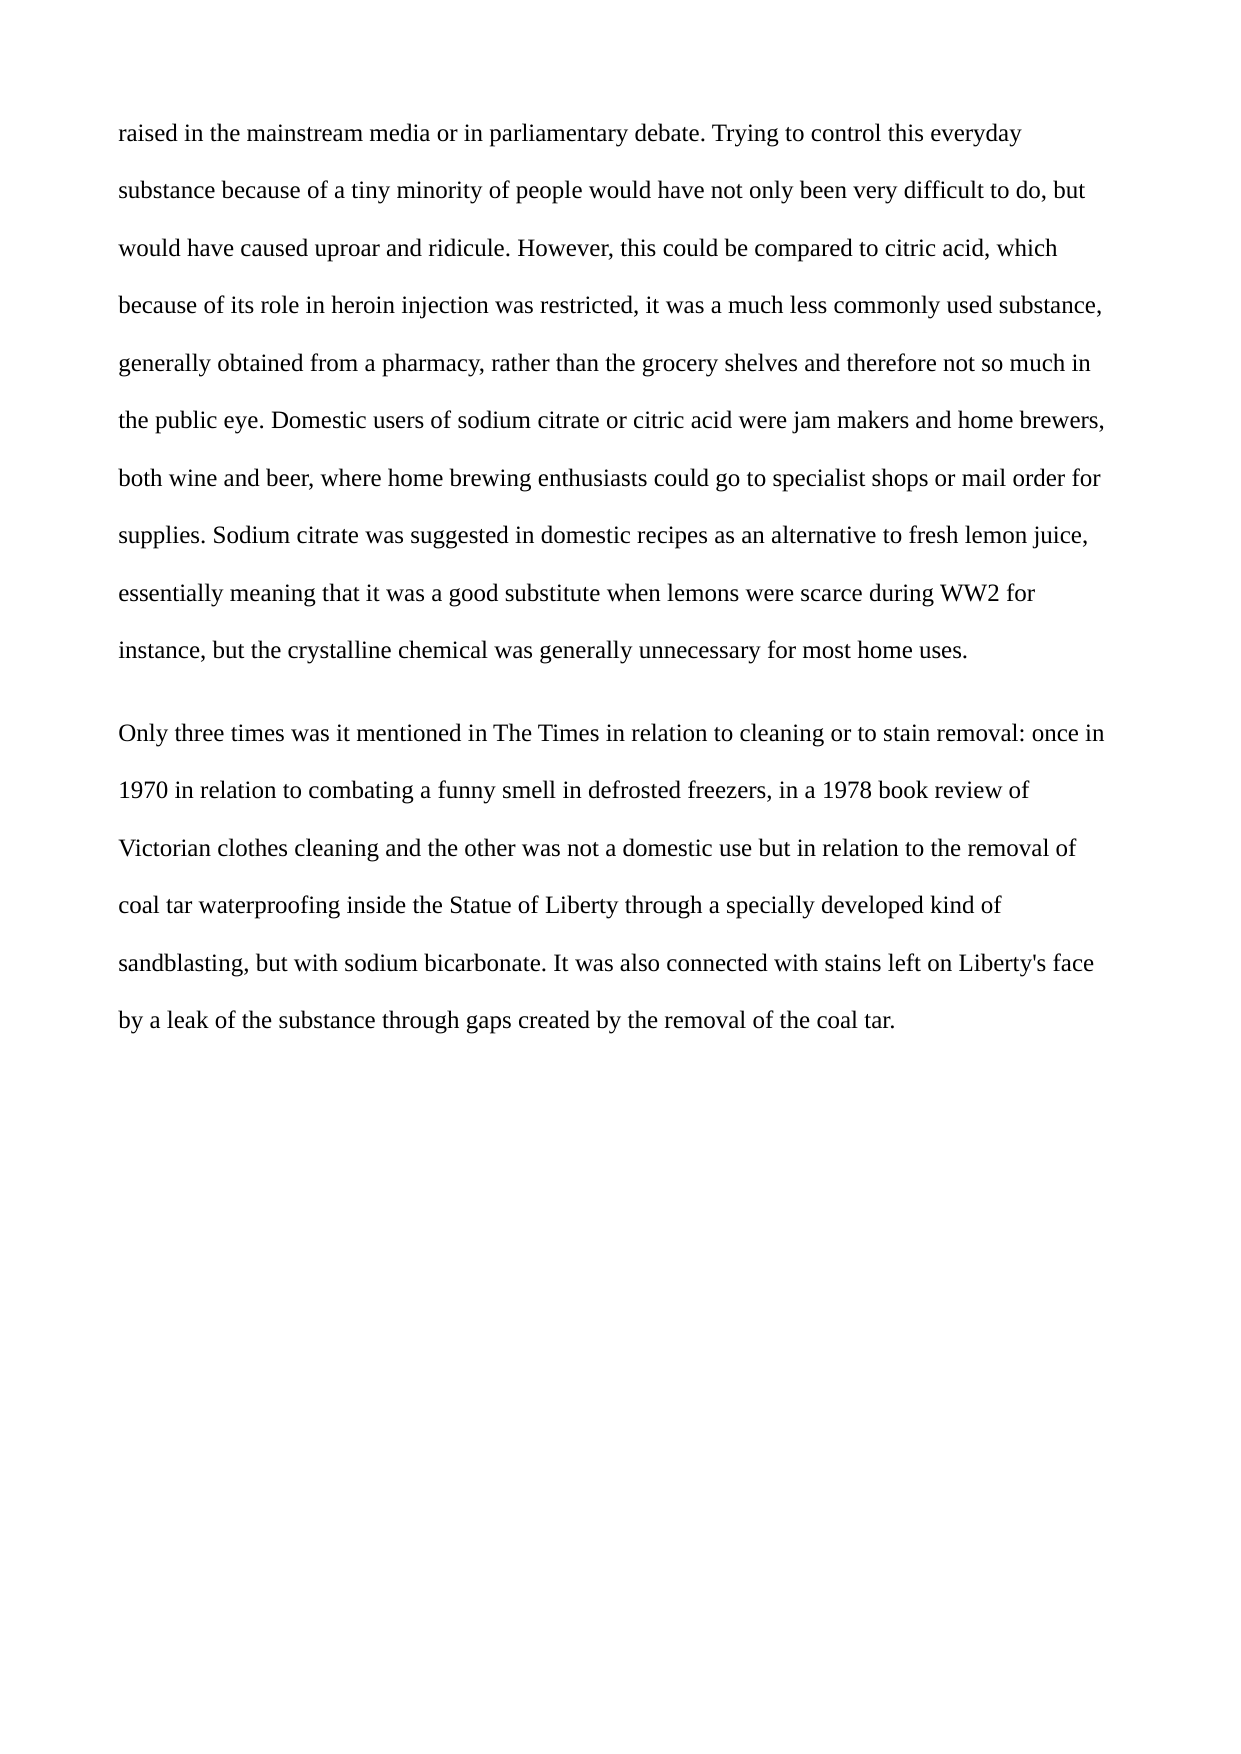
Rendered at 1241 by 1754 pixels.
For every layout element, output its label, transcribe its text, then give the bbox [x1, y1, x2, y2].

text raised in the mainstream media or in parliamentary debate. Trying to control this everyday substance because of a tiny minority of people would have not only been very difficult to do, but would have caused uproar and ridicule. However, this could be compared to citric acid, which because of its role in heroin injection was restricted, it was a much less commonly used substance, generally obtained from a pharmacy, rather than the grocery shelves and therefore not so much in the public eye. Domestic users of sodium citrate or citric acid were jam makers and home brewers, both wine and beer, where home brewing enthusiasts could go to specialist shops or mail order for supplies. Sodium citrate was suggested in domestic recipes as an alternative to fresh lemon juice, essentially meaning that it was a good substitute when lemons were scarce during WW2 for instance, but the crystalline chemical was generally unnecessary for most home uses. [118, 118, 1122, 664]
text Only three times was it mentioned in The Times in relation to cleaning or to stain removal: once in 1970 in relation to combating a funny smell in defrosted freezers, in a 1978 book review of Victorian clothes cleaning and the other was not a domestic use but in relation to the removal of coal tar waterproofing inside the Statue of Liberty through a specially developed kind of sandblasting, but with sodium bicarbonate. It was also connected with stains left on Liberty's face by a leak of the substance through gaps created by the removal of the coal tar. [118, 718, 1122, 1034]
